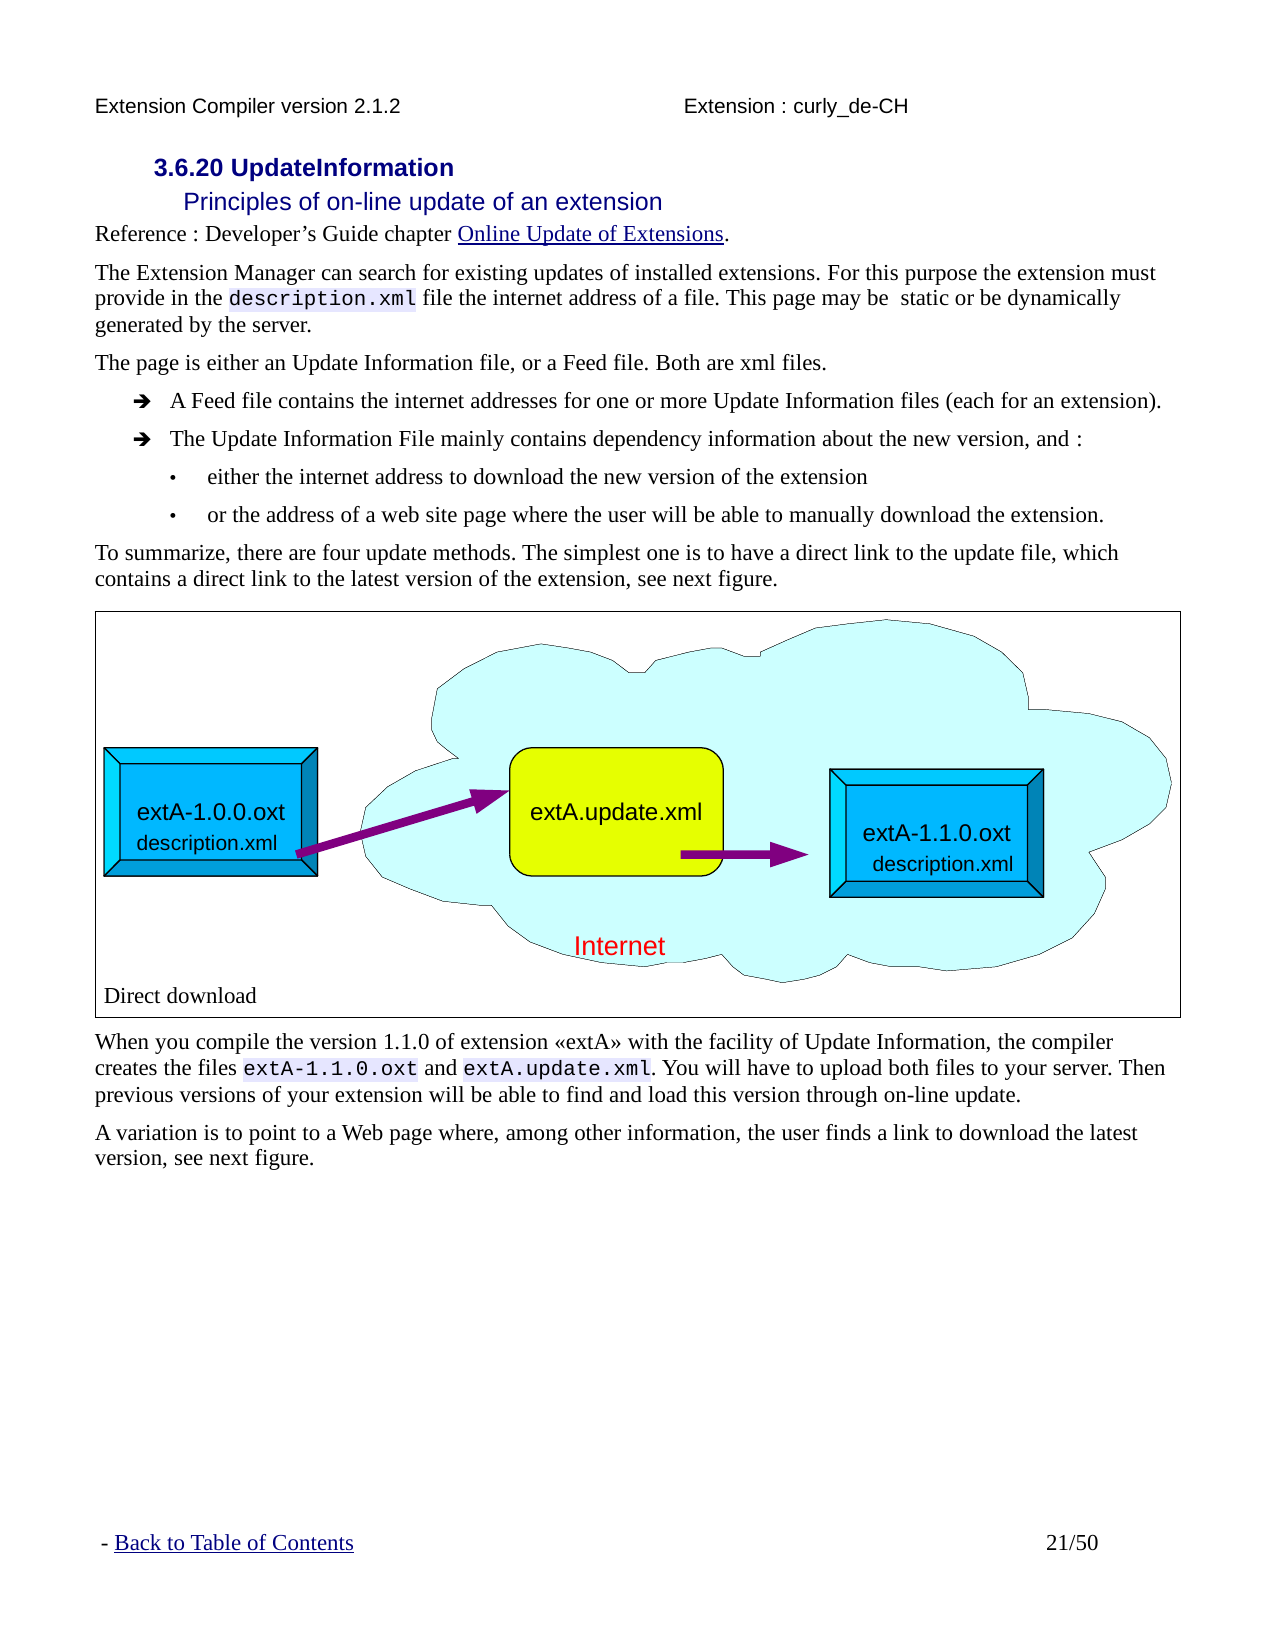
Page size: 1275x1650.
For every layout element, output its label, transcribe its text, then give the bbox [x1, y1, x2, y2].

subtitle Principles of on-line update of an extension [183, 187, 1181, 215]
text Direct download [902, 620, 1172, 780]
text To summarize, there are four update methods. The simplest one is to have a direct link to the update file, which contains a direct link to the latest version of the extension, see next figure. [94, 540, 1181, 591]
list A Feed file contains the internet addresses for one or more Update Information files (each for an extension). [132, 388, 1181, 413]
text [94, 603, 1181, 611]
list either the internet address to download the new version of the extension [169, 464, 1181, 489]
list The Update Information File mainly contains dependency information about the new version, and : [132, 426, 1181, 451]
text Direct download [103, 787, 1172, 1008]
text A variation is to point to a Web page where, among other information, the user finds a link to download the latest version, see next figure. [94, 1119, 1181, 1171]
subtitle UpdateInformation [153, 153, 1181, 181]
text Reference : Developer’s Guide chapter Online Update of Extensions. [94, 221, 1181, 247]
text Direct download [103, 620, 873, 842]
text The Extension Manager can search for existing updates of installed extensions. For this purpose the extension must provide in the description.xml file the internet address of a file. This page may be static or be dynamically generated by the server. [94, 259, 1181, 337]
list or the address of a web site page where the user will be able to manually download the extension. [169, 502, 1181, 527]
text When you compile the version 1.1.0 of extension «extA» with the facility of Update Information, the compiler creates the files extA-1.1.0.oxt and extA.update.xml. You will have to upload both files to your server. Then previous versions of your extension will be able to find and load this version through on-line update. [94, 612, 1181, 1107]
text The page is either an Update Information file, or a Feed file. Both are xml files. [94, 350, 1181, 375]
